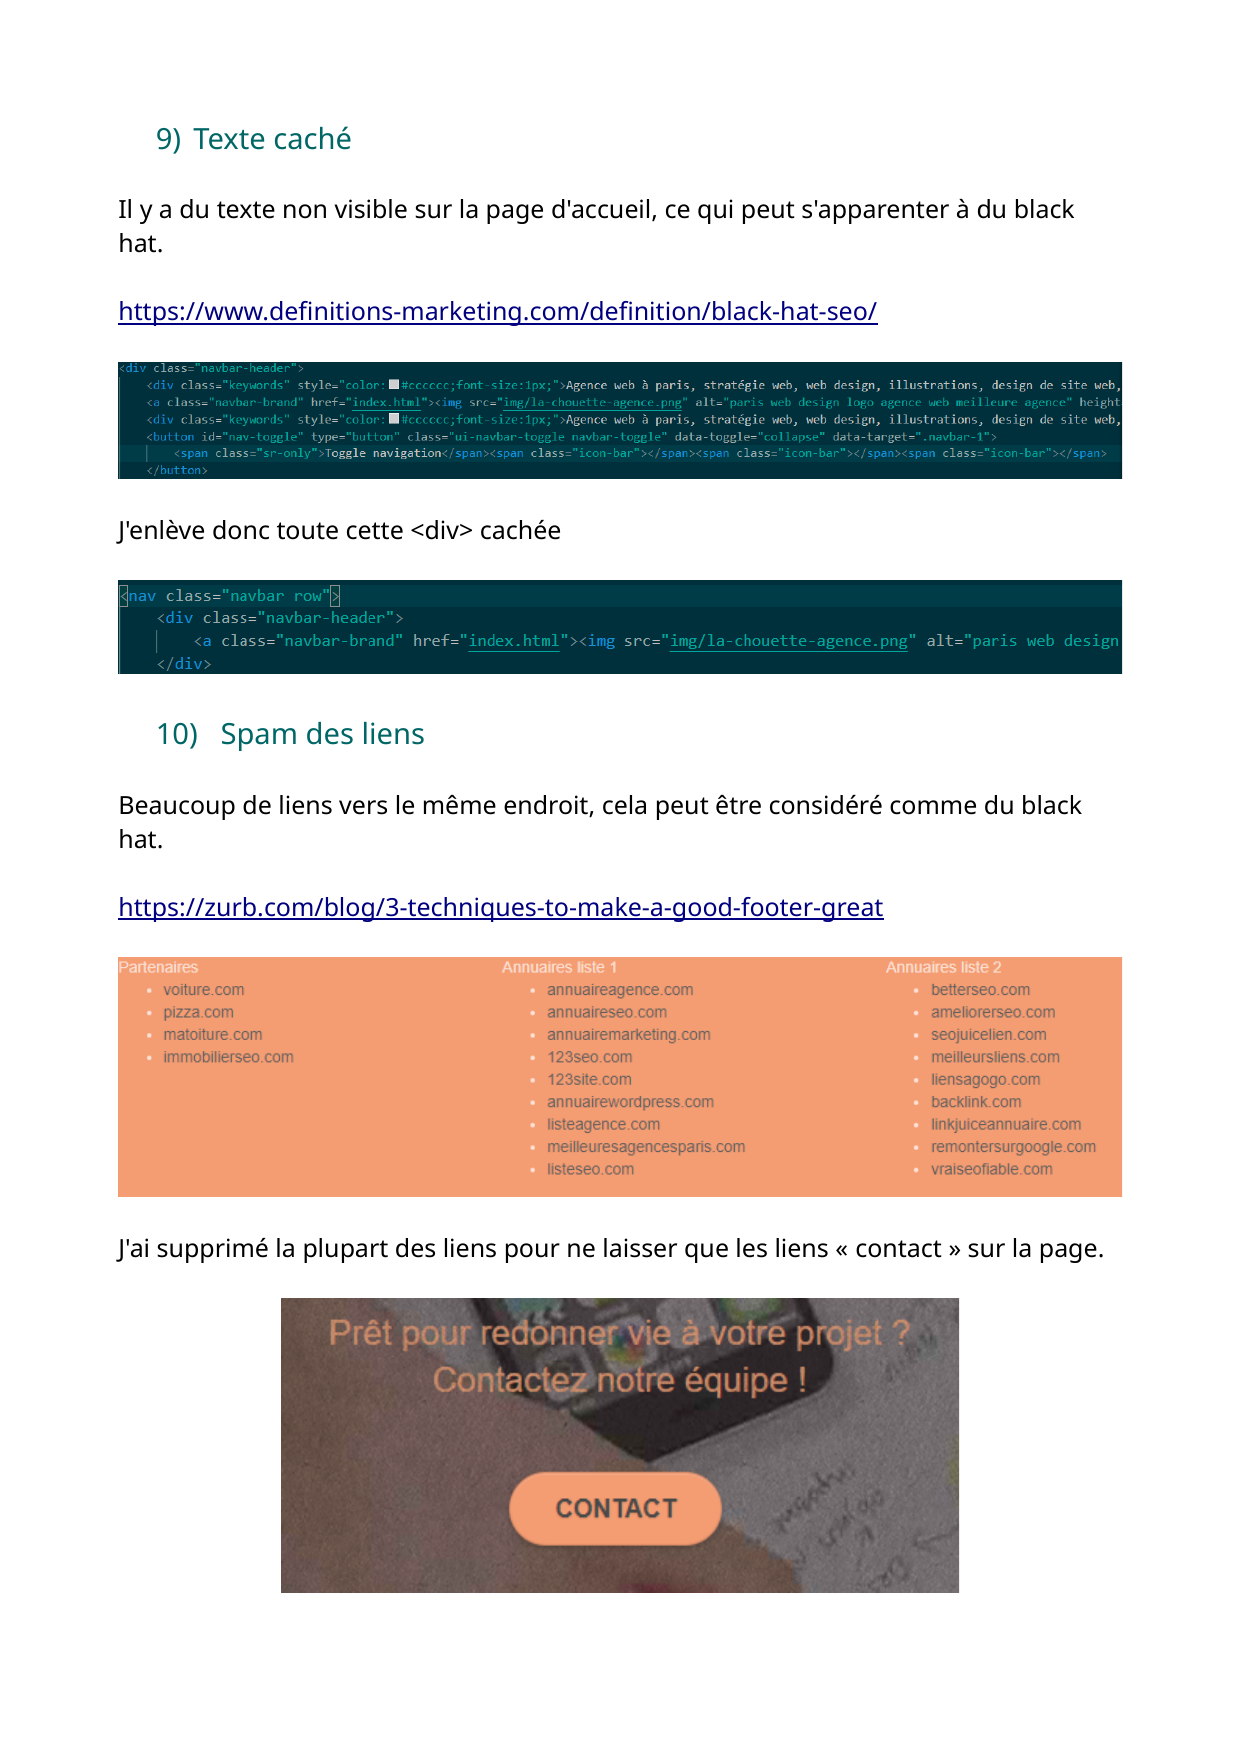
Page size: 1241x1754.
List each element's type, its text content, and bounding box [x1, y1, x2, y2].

list 10) Spam des liens [118, 714, 1122, 753]
picture [118, 586, 1123, 606]
text J'ai supprimé la plupart des liens pour ne laisser que les liens « contact » sur la page. [118, 1231, 1122, 1265]
picture [390, 414, 398, 423]
picture [118, 406, 1123, 479]
text Beaucoup de liens vers le même endroit, cela peut être considéré comme du black hat. [118, 787, 1122, 856]
text J'enlève donc toute cette <div> cachée [118, 513, 1122, 547]
picture [1118, 362, 1123, 401]
text https://www.definitions-marketing.com/definition/black-hat-seo/ [118, 294, 1122, 328]
text Il y a du texte non visible sur la page d'accueil, ce qui peut s'apparenter à du black hat. [118, 192, 1122, 260]
picture [281, 1298, 960, 1593]
picture [118, 957, 1123, 1197]
text https://zurb.com/blog/3-techniques-to-make-a-good-footer-great [118, 889, 1122, 924]
picture [390, 380, 398, 388]
list Texte caché [156, 118, 1122, 158]
